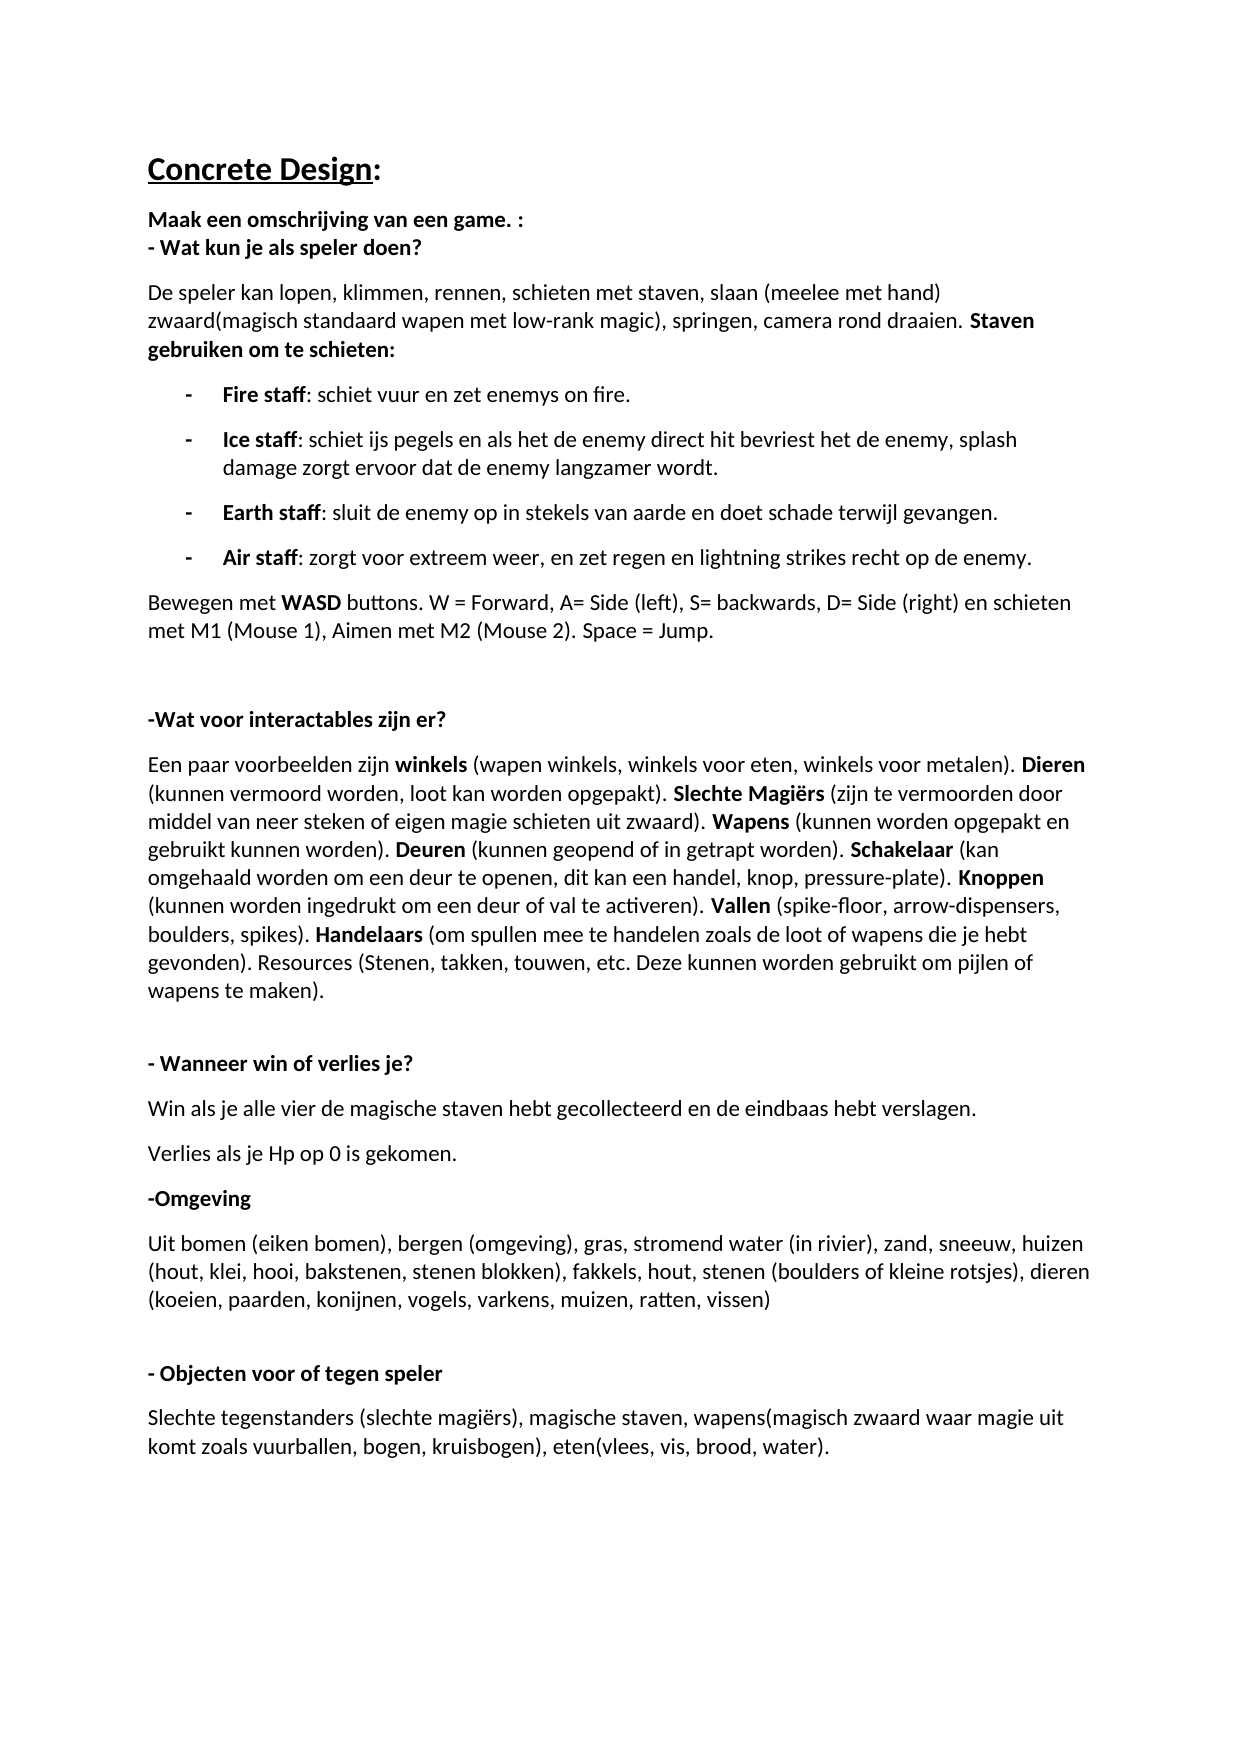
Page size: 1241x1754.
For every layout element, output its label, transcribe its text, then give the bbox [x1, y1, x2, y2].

list Earth staff: sluit de enemy op in stekels van aarde en doet schade terwijl gevangen. [185, 498, 1093, 526]
text -Omgeving [148, 1184, 1093, 1212]
list Ice staff: schiet ijs pegels en als het de enemy direct hit bevriest het de enemy, splash damage zorgt ervoor dat de enemy langzamer wordt. [185, 425, 1093, 481]
text Slechte tegenstanders (slechte magiërs), magische staven, wapens(magisch zwaard waar magie uit komt zoals vuurballen, bogen, kruisbogen), eten(vlees, vis, brood, water). [148, 1403, 1093, 1488]
list Air staff: zorgt voor extreem weer, en zet regen en lightning strikes recht op de enemy. [185, 543, 1093, 571]
text De speler kan lopen, klimmen, rennen, schieten met staven, slaan (meelee met hand) zwaard(magisch standaard wapen met low-rank magic), springen, camera rond draaien. Staven gebruiken om te schieten: [148, 278, 1093, 363]
text - Objecten voor of tegen speler [148, 1330, 1093, 1387]
list Fire staff: schiet vuur en zet enemys on fire. [185, 380, 1093, 408]
text Concrete Design: [148, 148, 1093, 188]
text - Wanneer win of verlies je? [148, 1021, 1093, 1077]
text Win als je alle vier de magische staven hebt gecollecteerd en de eindbaas hebt verslagen. [148, 1094, 1093, 1122]
text Een paar voorbeelden zijn winkels (wapen winkels, winkels voor eten, winkels voor metalen). Dieren (kunnen vermoord worden, loot kan worden opgepakt). Slechte Magiërs (zijn te vermoorden door middel van neer steken of eigen magie schieten uit zwaard). Wapens (kunnen worden opgepakt en gebruikt kunnen worden). Deuren (kunnen geopend of in getrapt worden). Schakelaar (kan omgehaald worden om een deur te openen, dit kan een handel, knop, pressure-plate). Knoppen (kunnen worden ingedrukt om een deur of val te activeren). Vallen (spike-floor, arrow-dispensers, boulders, spikes). Handelaars (om spullen mee te handelen zoals de loot of wapens die je hebt gevonden). Resources (Stenen, takken, touwen, etc. Deze kunnen worden gebruikt om pijlen of wapens te maken). [148, 751, 1093, 1004]
text Uit bomen (eiken bomen), bergen (omgeving), gras, stromend water (in rivier), zand, sneeuw, huizen (hout, klei, hooi, bakstenen, stenen blokken), fakkels, hout, stenen (boulders of kleine rotsjes), dieren (koeien, paarden, konijnen, vogels, varkens, muizen, ratten, vissen) [148, 1229, 1093, 1313]
text -Wat voor interactables zijn er? [148, 706, 1093, 734]
text Maak een omschrijving van een game. : - Wat kun je als speler doen? [148, 205, 1093, 262]
text Bewegen met WASD buttons. W = Forward, A= Side (left), S= backwards, D= Side (right) en schieten met M1 (Mouse 1), Aimen met M2 (Mouse 2). Space = Jump. [148, 588, 1093, 644]
text Verlies als je Hp op 0 is gekomen. [148, 1139, 1093, 1167]
